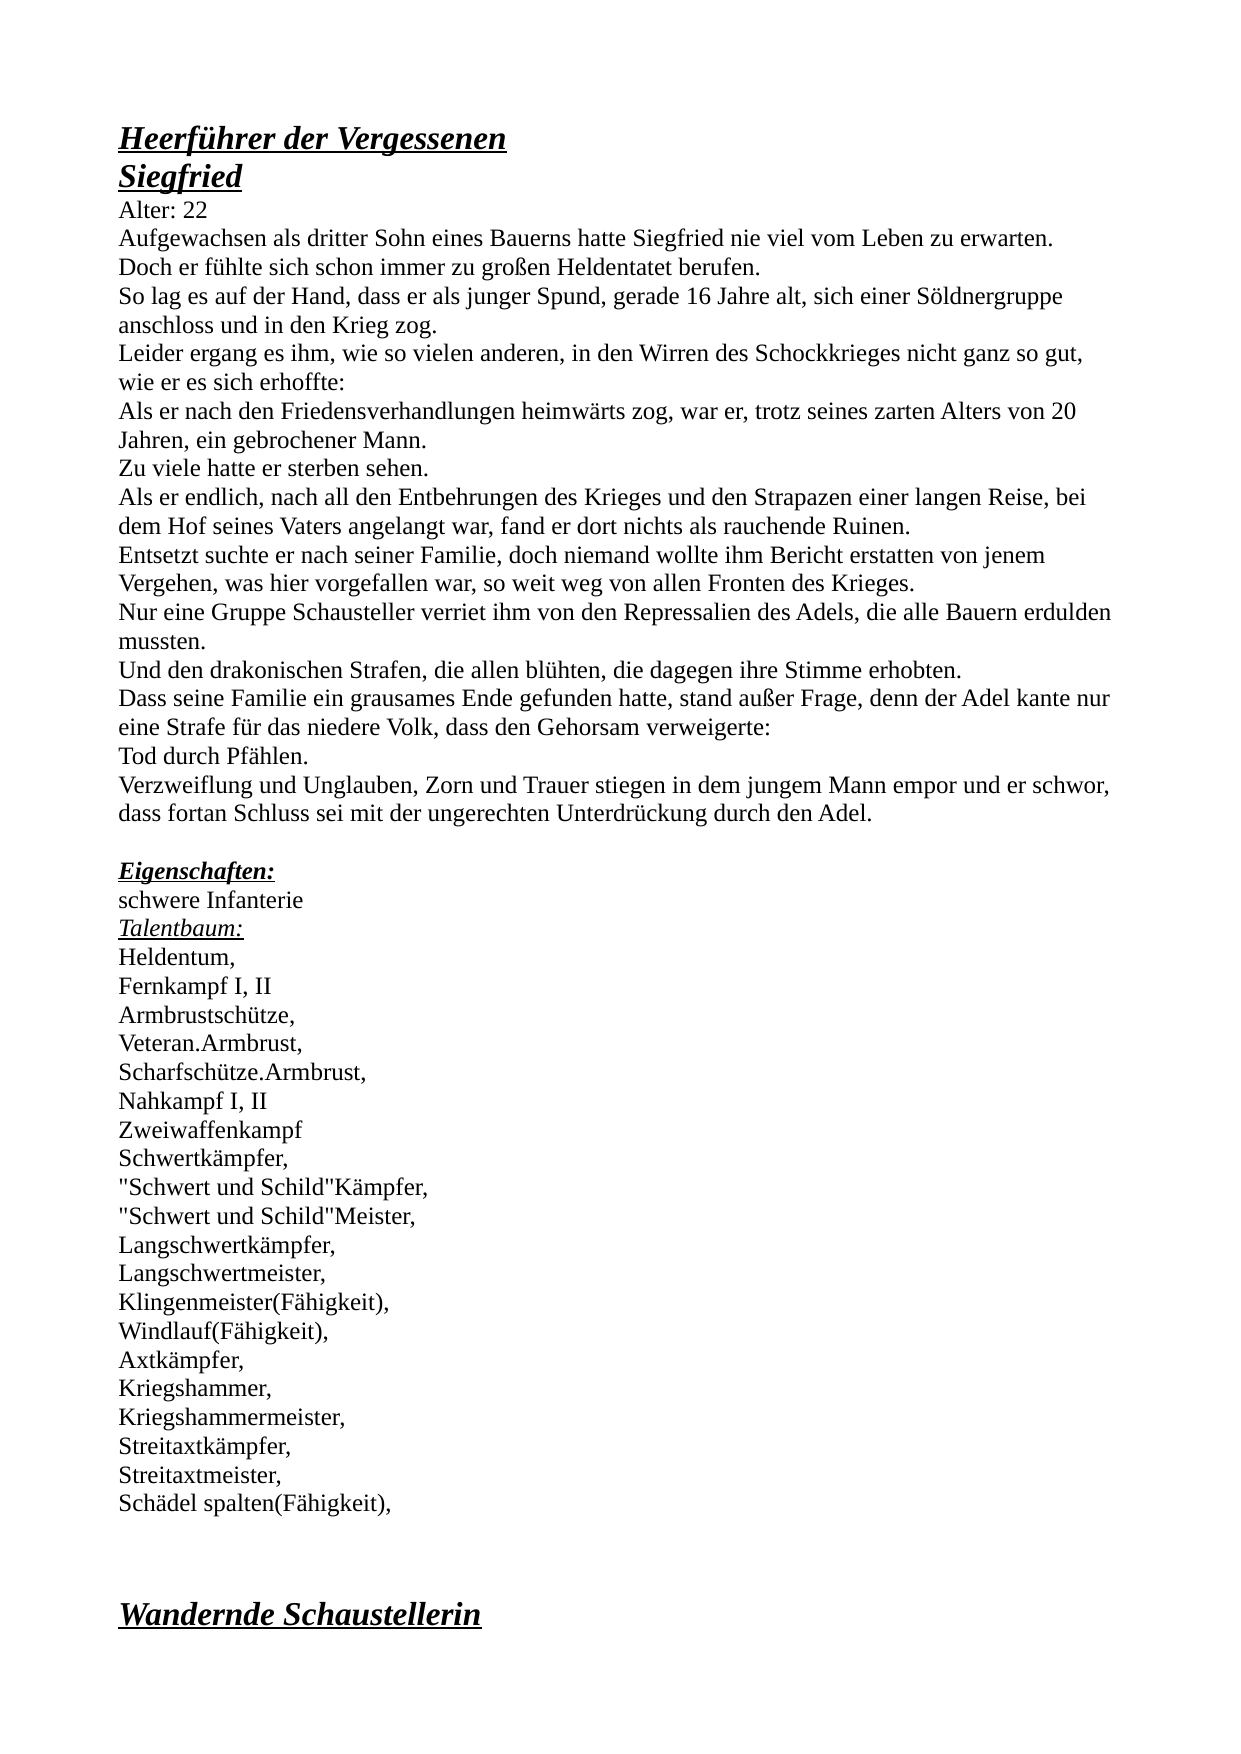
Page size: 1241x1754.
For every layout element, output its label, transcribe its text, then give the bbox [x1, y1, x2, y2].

text Als er endlich, nach all den Entbehrungen des Krieges und den Strapazen einer langen Reise, bei dem Hof seines Vaters angelangt war, fand er dort nichts als rauchende Ruinen. [118, 482, 1122, 540]
text Nahkampf I, II [118, 1086, 1122, 1115]
text Windlauf(Fähigkeit), [118, 1316, 1122, 1345]
text Armbrustschütze, [118, 1000, 1122, 1028]
text Scharfschütze.Armbrust, [118, 1057, 1122, 1086]
text Und den drakonischen Strafen, die allen blühten, die dagegen ihre Stimme erhobten. [118, 655, 1122, 683]
text Alter: 22 [118, 195, 1122, 223]
text Leider ergang es ihm, wie so vielen anderen, in den Wirren des Schockkrieges nicht ganz so gut, wie er es sich erhoffte: [118, 338, 1122, 396]
text Axtkämpfer, [118, 1345, 1122, 1373]
text "Schwert und Schild"Meister, [118, 1201, 1122, 1230]
text Kriegshammermeister, [118, 1402, 1122, 1431]
text Schwertkämpfer, [118, 1143, 1122, 1172]
text So lag es auf der Hand, dass er als junger Spund, gerade 16 Jahre alt, sich einer Söldnergruppe anschloss und in den Krieg zog. [118, 281, 1122, 338]
text Langschwertmeister, [118, 1258, 1122, 1287]
text Verzweiflung und Unglauben, Zorn und Trauer stiegen in dem jungem Mann empor und er schwor, dass fortan Schluss sei mit der ungerechten Unterdrückung durch den Adel. [118, 770, 1122, 827]
text Eigenschaften: [118, 856, 1122, 885]
text Dass seine Familie ein grausames Ende gefunden hatte, stand außer Frage, denn der Adel kante nur eine Strafe für das niedere Volk, dass den Gehorsam verweigerte: [118, 683, 1122, 741]
text Als er nach den Friedensverhandlungen heimwärts zog, war er, trotz seines zarten Alters von 20 Jahren, ein gebrochener Mann. [118, 396, 1122, 453]
text Streitaxtmeister, [118, 1460, 1122, 1488]
text Veteran.Armbrust, [118, 1028, 1122, 1057]
text Schädel spalten(Fähigkeit), [118, 1488, 1122, 1517]
text Klingenmeister(Fähigkeit), [118, 1287, 1122, 1316]
text Streitaxtkämpfer, [118, 1431, 1122, 1460]
text Talentbaum: [118, 913, 1122, 942]
text Entsetzt suchte er nach seiner Familie, doch niemand wollte ihm Bericht erstatten von jenem Vergehen, was hier vorgefallen war, so weit weg von allen Fronten des Krieges. [118, 540, 1122, 597]
text schwere Infanterie [118, 885, 1122, 913]
text Heldentum, [118, 942, 1122, 971]
text Fernkampf I, II [118, 971, 1122, 1000]
text "Schwert und Schild"Kämpfer, [118, 1172, 1122, 1201]
text Tod durch Pfählen. [118, 741, 1122, 770]
text Nur eine Gruppe Schausteller verriet ihm von den Repressalien des Adels, die alle Bauern erdulden mussten. [118, 597, 1122, 655]
text Zweiwaffenkampf [118, 1115, 1122, 1143]
text Langschwertkämpfer, [118, 1230, 1122, 1258]
text Heerführer der Vergessenen [118, 118, 1122, 156]
text Wandernde Schaustellerin [118, 1594, 1122, 1632]
text Kriegshammer, [118, 1373, 1122, 1402]
text Siegfried [118, 156, 1122, 195]
text Zu viele hatte er sterben sehen. [118, 453, 1122, 482]
text Aufgewachsen als dritter Sohn eines Bauerns hatte Siegfried nie viel vom Leben zu erwarten. [118, 223, 1122, 252]
text Doch er fühlte sich schon immer zu großen Heldentatet berufen. [118, 252, 1122, 281]
